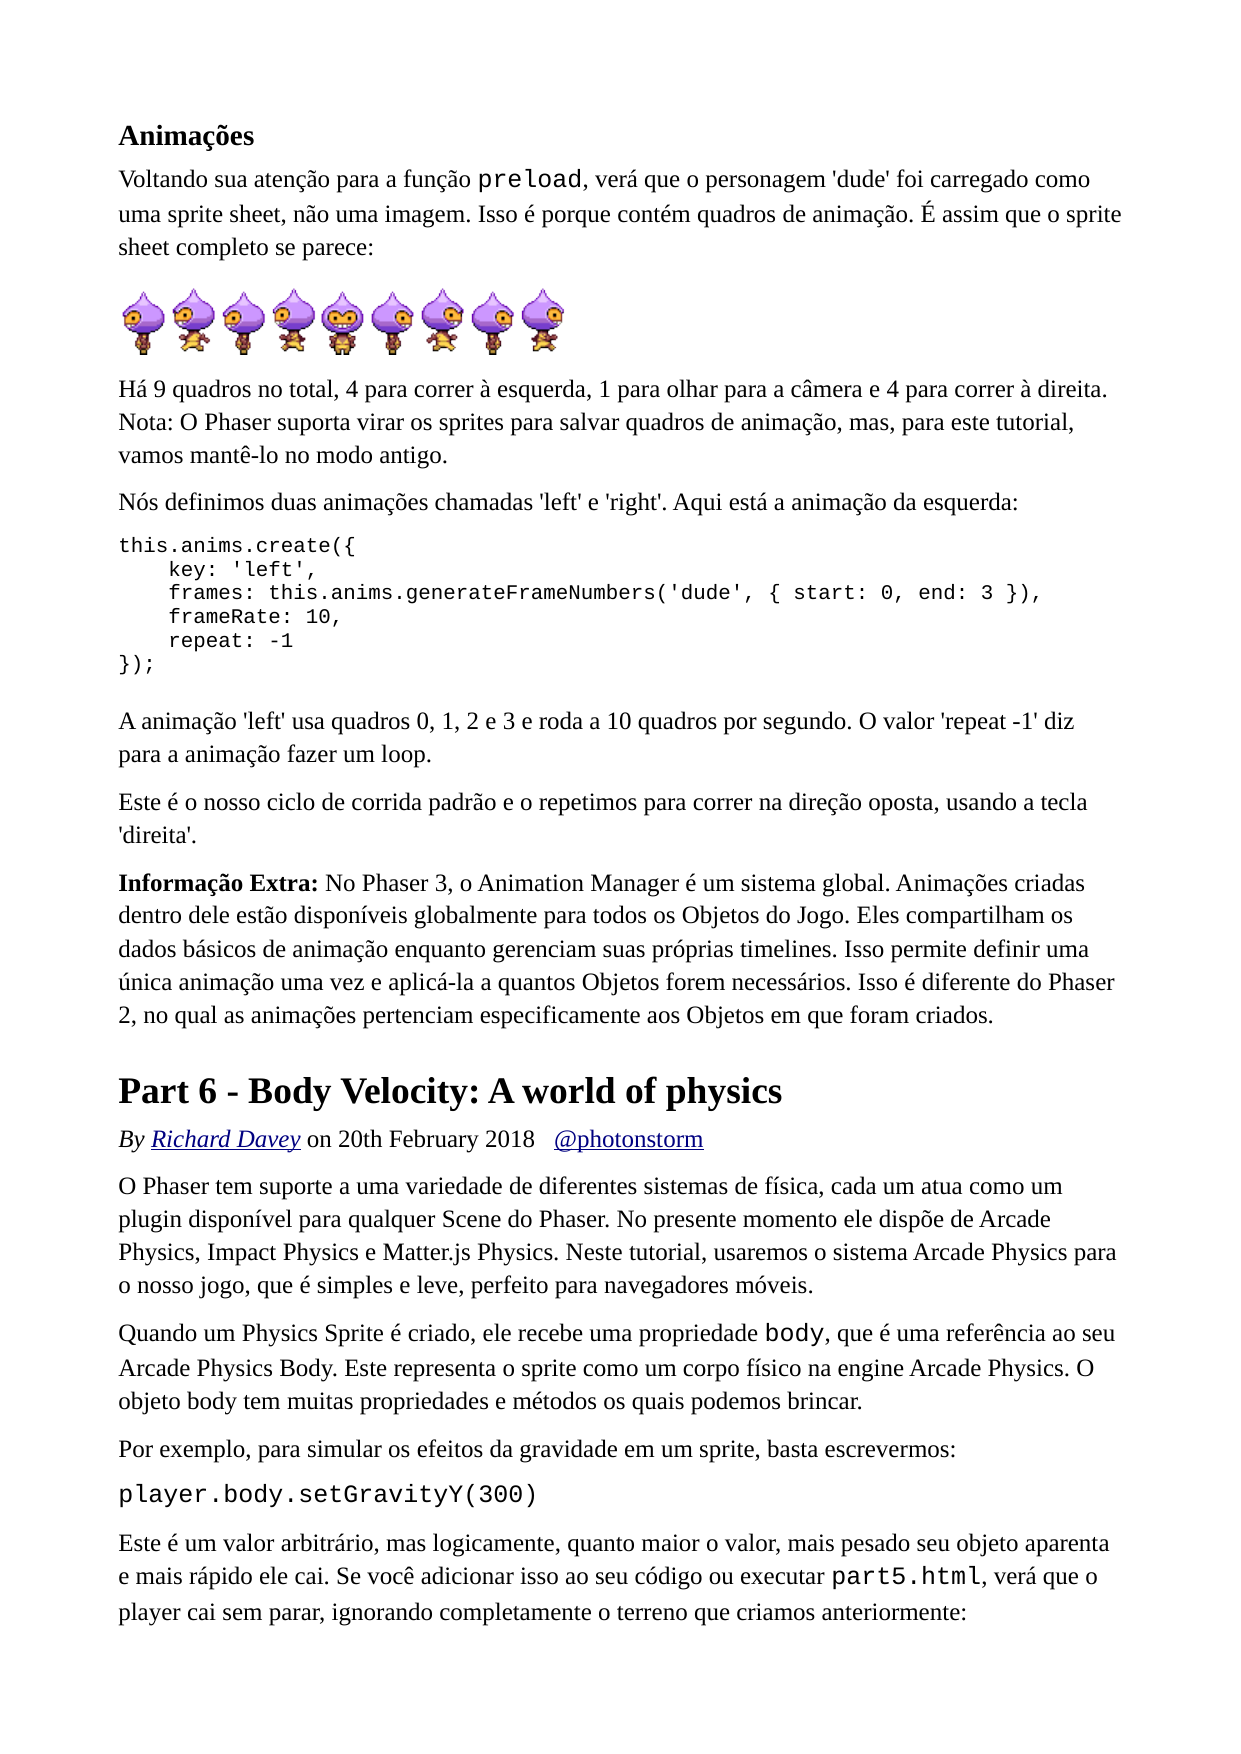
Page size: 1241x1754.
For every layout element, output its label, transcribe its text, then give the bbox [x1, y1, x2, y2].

picture [118, 280, 569, 355]
text Este é o nosso ciclo de corrida padrão e o repetimos para correr na direção oposta, usando a tecla 'direita'. [118, 787, 1122, 849]
text Informação Extra: No Phaser 3, o Animation Manager é um sistema global. Animações criadas dentro dele estão disponíveis globalmente para todos os Objetos do Jogo. Eles compartilham os dados básicos de animação enquanto gerenciam suas próprias timelines. Isso permite definir uma única animação uma vez e aplicá-la a quantos Objetos forem necessários. Isso é diferente do Phaser 2, no qual as animações pertenciam especificamente aos Objetos em que foram criados. [118, 868, 1122, 1028]
text O Phaser tem suporte a uma variedade de diferentes sistemas de física, cada um atua como um plugin disponível para qualquer Scene do Phaser. No presente momento ele dispõe de Arcade Physics, Impact Physics e Matter.js Physics. Neste tutorial, usaremos o sistema Arcade Physics para o nosso jogo, que é simples e leve, perfeito para navegadores móveis. [118, 1171, 1122, 1299]
text Quando um Physics Sprite é criado, ele recebe uma propriedade body, que é uma referência ao seu Arcade Physics Body. Este representa o sprite como um corpo físico na engine Arcade Physics. O objeto body tem muitas propriedades e métodos os quais podemos brincar. [118, 1318, 1122, 1415]
text A animação 'left' usa quadros 0, 1, 2 e 3 e roda a 10 quadros por segundo. O valor 'repeat -1' diz para a animação fazer um loop. [118, 706, 1122, 768]
subtitle Animações [118, 118, 1122, 152]
text By Richard Davey on 20th February 2018 @photonstorm [118, 1124, 1122, 1152]
text Por exemplo, para simular os efeitos da gravidade em um sprite, basta escrevermos: [118, 1434, 1122, 1462]
subtitle Part 6 - Body Velocity: A world of physics [118, 1068, 1122, 1111]
text Nós definimos duas animações chamadas 'left' e 'right'. Aqui está a animação da esquerda: [118, 487, 1122, 516]
text repeat: -1 [118, 629, 1122, 653]
text Voltando sua atenção para a função preload, verá que o personagem 'dude' foi carregado como uma sprite sheet, não uma imagem. Isso é porque contém quadros de animação. É assim que o sprite sheet completo se parece: [118, 164, 1122, 261]
text frames: this.anims.generateFrameNumbers('dude', { start: 0, end: 3 }), [118, 582, 1122, 606]
text frameRate: 10, [118, 606, 1122, 629]
text player.body.setGravityY(300) [118, 1481, 1122, 1510]
text Este é um valor arbitrário, mas logicamente, quanto maior o valor, mais pesado seu objeto aparenta e mais rápido ele cai. Se você adicionar isso ao seu código ou executar part5.html, verá que o player cai sem parar, ignorando completamente o terreno que criamos anteriormente: [118, 1528, 1122, 1625]
text key: 'left', [118, 559, 1122, 582]
text this.anims.create({ [118, 535, 1122, 559]
text }); [118, 653, 1122, 677]
text Há 9 quadros no total, 4 para correr à esquerda, 1 para olhar para a câmera e 4 para correr à direita. Nota: O Phaser suporta virar os sprites para salvar quadros de animação, mas, para este tutorial, vamos mantê-lo no modo antigo. [118, 374, 1122, 468]
